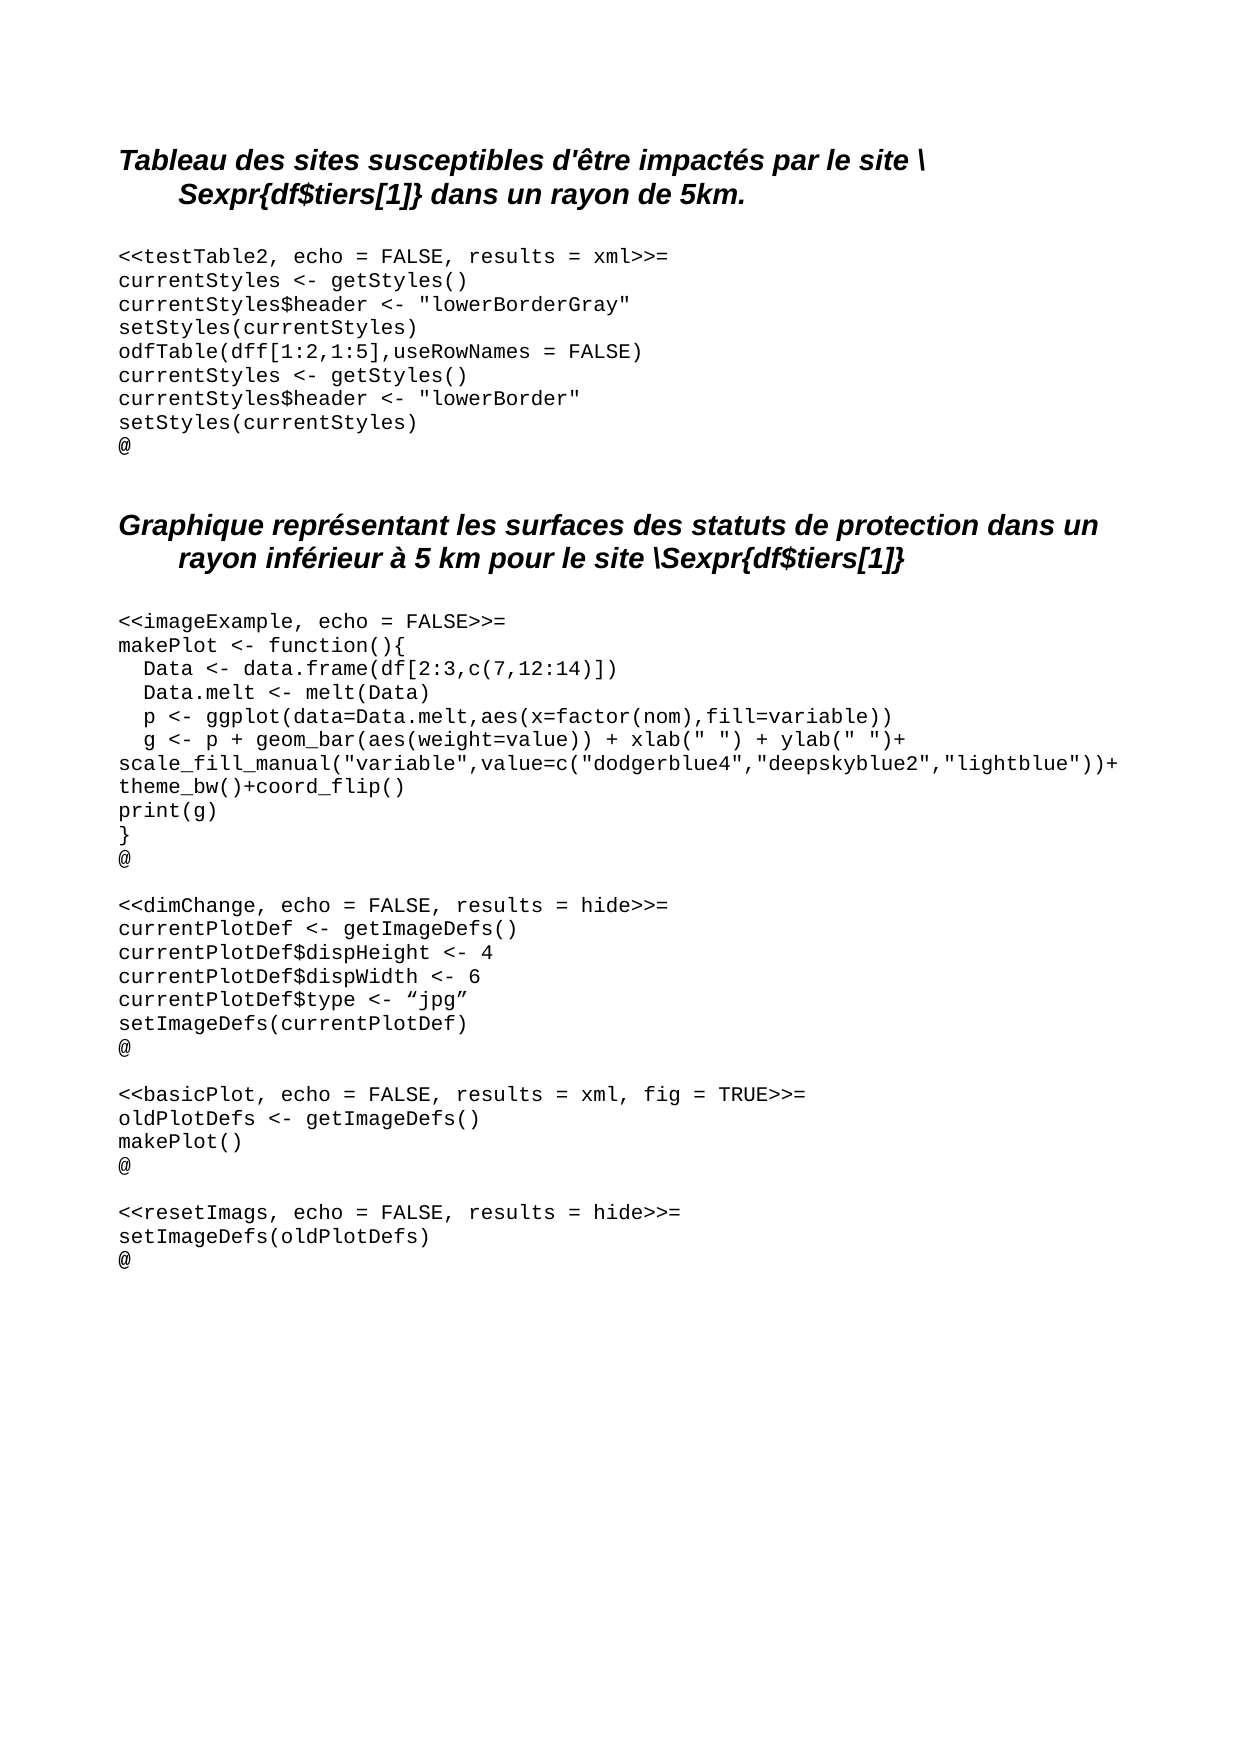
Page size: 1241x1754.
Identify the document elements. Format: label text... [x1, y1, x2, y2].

text } [118, 824, 1122, 847]
text @ [118, 1249, 1122, 1273]
text currentStyles <- getStyles() [118, 270, 1122, 294]
text currentPlotDef$dispHeight <- 4 [118, 942, 1122, 966]
text makePlot() [118, 1131, 1122, 1155]
text currentPlotDef <- getImageDefs() [118, 918, 1122, 942]
text @ [118, 1155, 1122, 1178]
text print(g) [118, 800, 1122, 824]
text @ [118, 847, 1122, 871]
text @ [118, 436, 1122, 459]
text currentPlotDef$dispWidth <- 6 [118, 966, 1122, 989]
text <<imageExample, echo = FALSE>>= [118, 611, 1122, 635]
text setImageDefs(currentPlotDef) [118, 1013, 1122, 1037]
text odfTable(dff[1:2,1:5],useRowNames = FALSE) [118, 341, 1122, 364]
text p <- ggplot(data=Data.melt,aes(x=factor(nom),fill=variable)) [118, 706, 1122, 729]
text g <- p + geom_bar(aes(weight=value)) + xlab(" ") + ylab(" ")+ scale_fill_manual("variable",value=c("dodgerblue4","deepskyblue2","lightblue"))+ theme_bw()+coord_flip() [118, 729, 1122, 800]
text <<dimChange, echo = FALSE, results = hide>>= [118, 895, 1122, 918]
text currentStyles$header <- "lowerBorder" [118, 388, 1122, 412]
text <<testTable2, echo = FALSE, results = xml>>= [118, 246, 1122, 270]
text @ [118, 1037, 1122, 1060]
text setImageDefs(oldPlotDefs) [118, 1226, 1122, 1249]
text oldPlotDefs <- getImageDefs() [118, 1108, 1122, 1131]
text currentStyles$header <- "lowerBorderGray" [118, 294, 1122, 317]
text <<resetImags, echo = FALSE, results = hide>>= [118, 1202, 1122, 1226]
subtitle Tableau des sites susceptibles d'être impactés par le site \Sexpr{df$tiers[1]} dans un rayon de 5km. [118, 143, 1122, 210]
text setStyles(currentStyles) [118, 412, 1122, 436]
text Data.melt <- melt(Data) [118, 682, 1122, 706]
text currentPlotDef$type <- “jpg” [118, 989, 1122, 1013]
text setStyles(currentStyles) [118, 317, 1122, 341]
text currentStyles <- getStyles() [118, 364, 1122, 388]
text makePlot <- function(){ [118, 635, 1122, 658]
text Data <- data.frame(df[2:3,c(7,12:14)]) [118, 658, 1122, 682]
subtitle Graphique représentant les surfaces des statuts de protection dans un rayon inférieur à 5 km pour le site \Sexpr{df$tiers[1]} [118, 508, 1122, 575]
text <<basicPlot, echo = FALSE, results = xml, fig = TRUE>>= [118, 1084, 1122, 1108]
